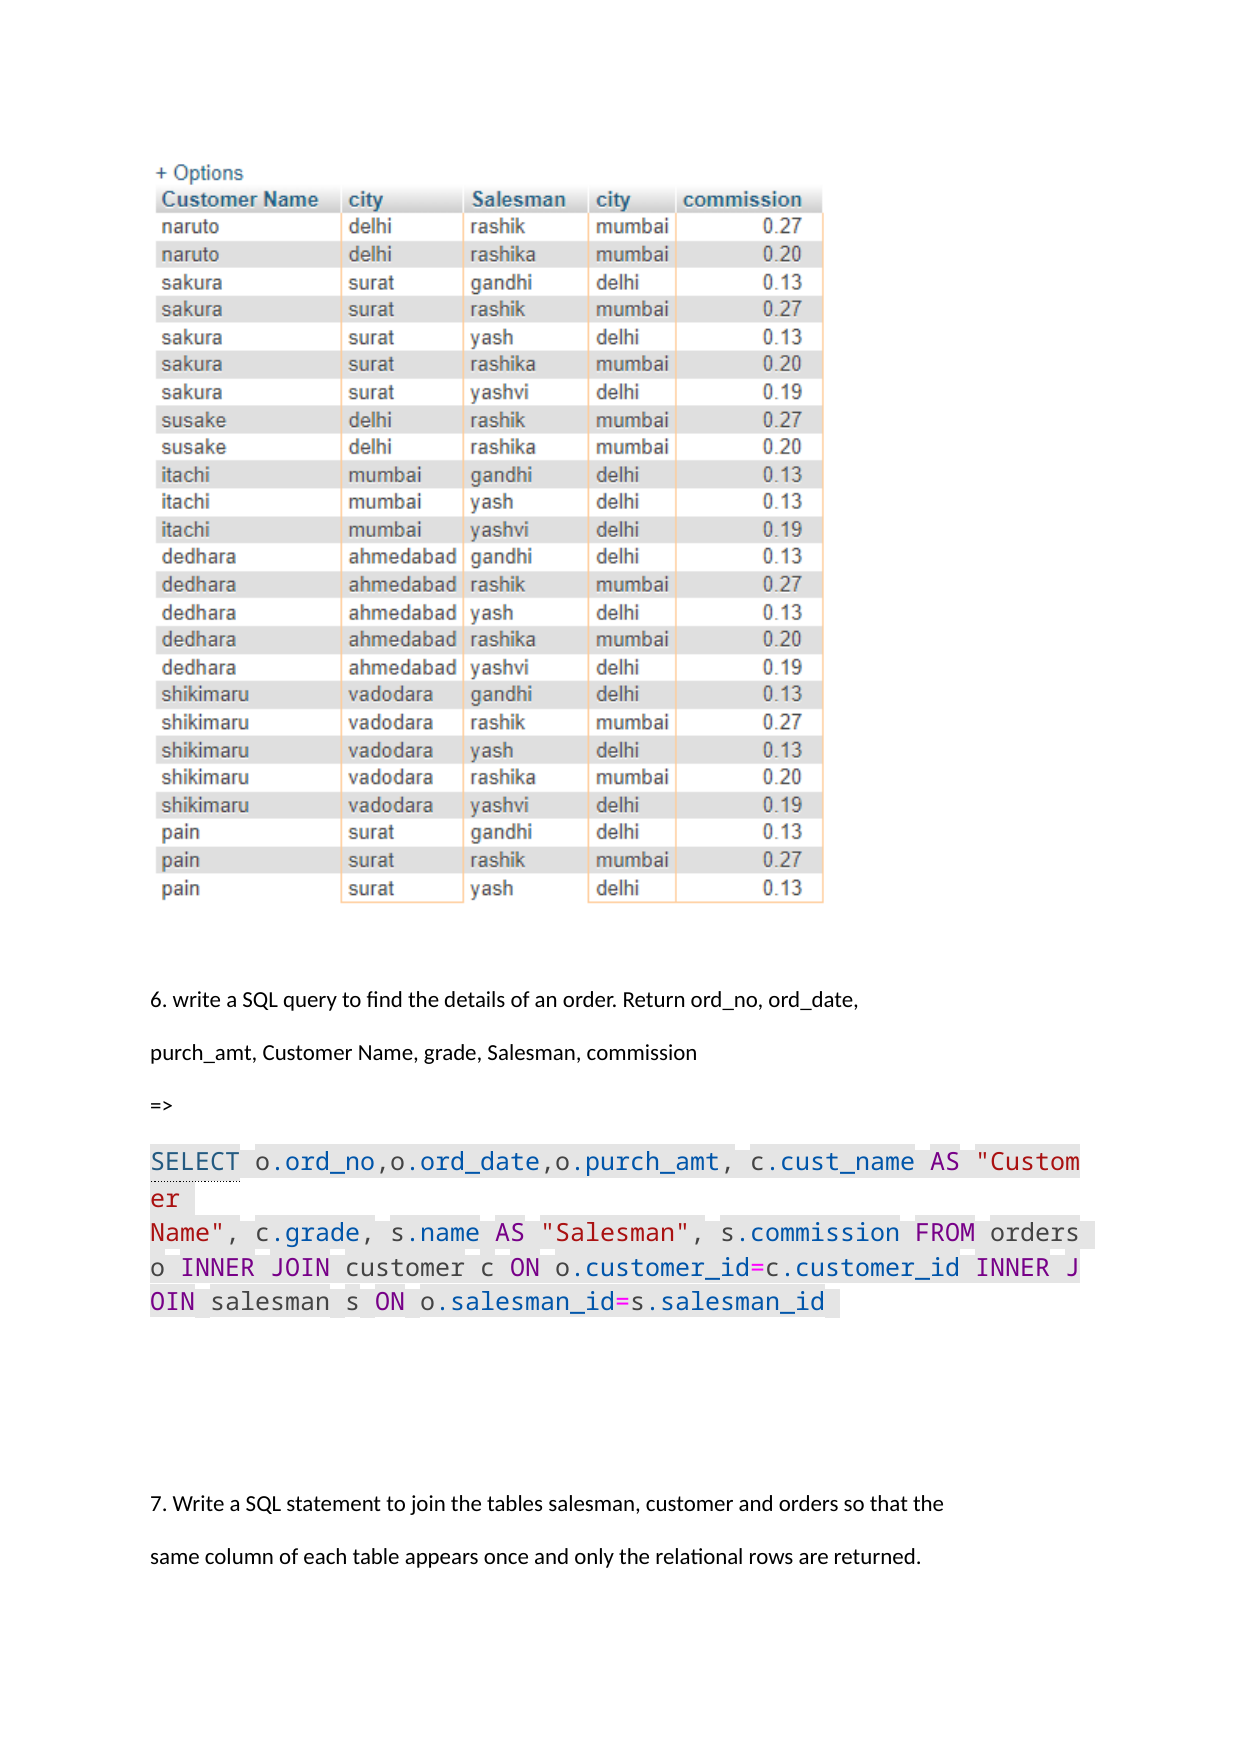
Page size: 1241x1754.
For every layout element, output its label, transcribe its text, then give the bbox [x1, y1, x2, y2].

text purch_amt, Customer Name, grade, Salesman, commission [150, 1038, 1090, 1066]
text 7. Write a SQL statement to join the tables salesman, customer and orders so that the [150, 1489, 1090, 1517]
picture [150, 150, 849, 919]
text SELECT o.ord_no,o.ord_date,o.purch_amt, c.cust_name AS "Customer Name", c.grade, s.name AS "Salesman", s.commission FROM orders o INNER JOIN customer c ON o.customer_id=c.customer_id INNER JOIN salesman s ON o.salesman_id=s.salesman_id [150, 1144, 1090, 1318]
text => [150, 1091, 1090, 1119]
text 6. write a SQL query to find the details of an order. Return ord_no, ord_date, [150, 985, 1090, 1013]
text same column of each table appears once and only the relational rows are returned. [150, 1542, 1090, 1570]
